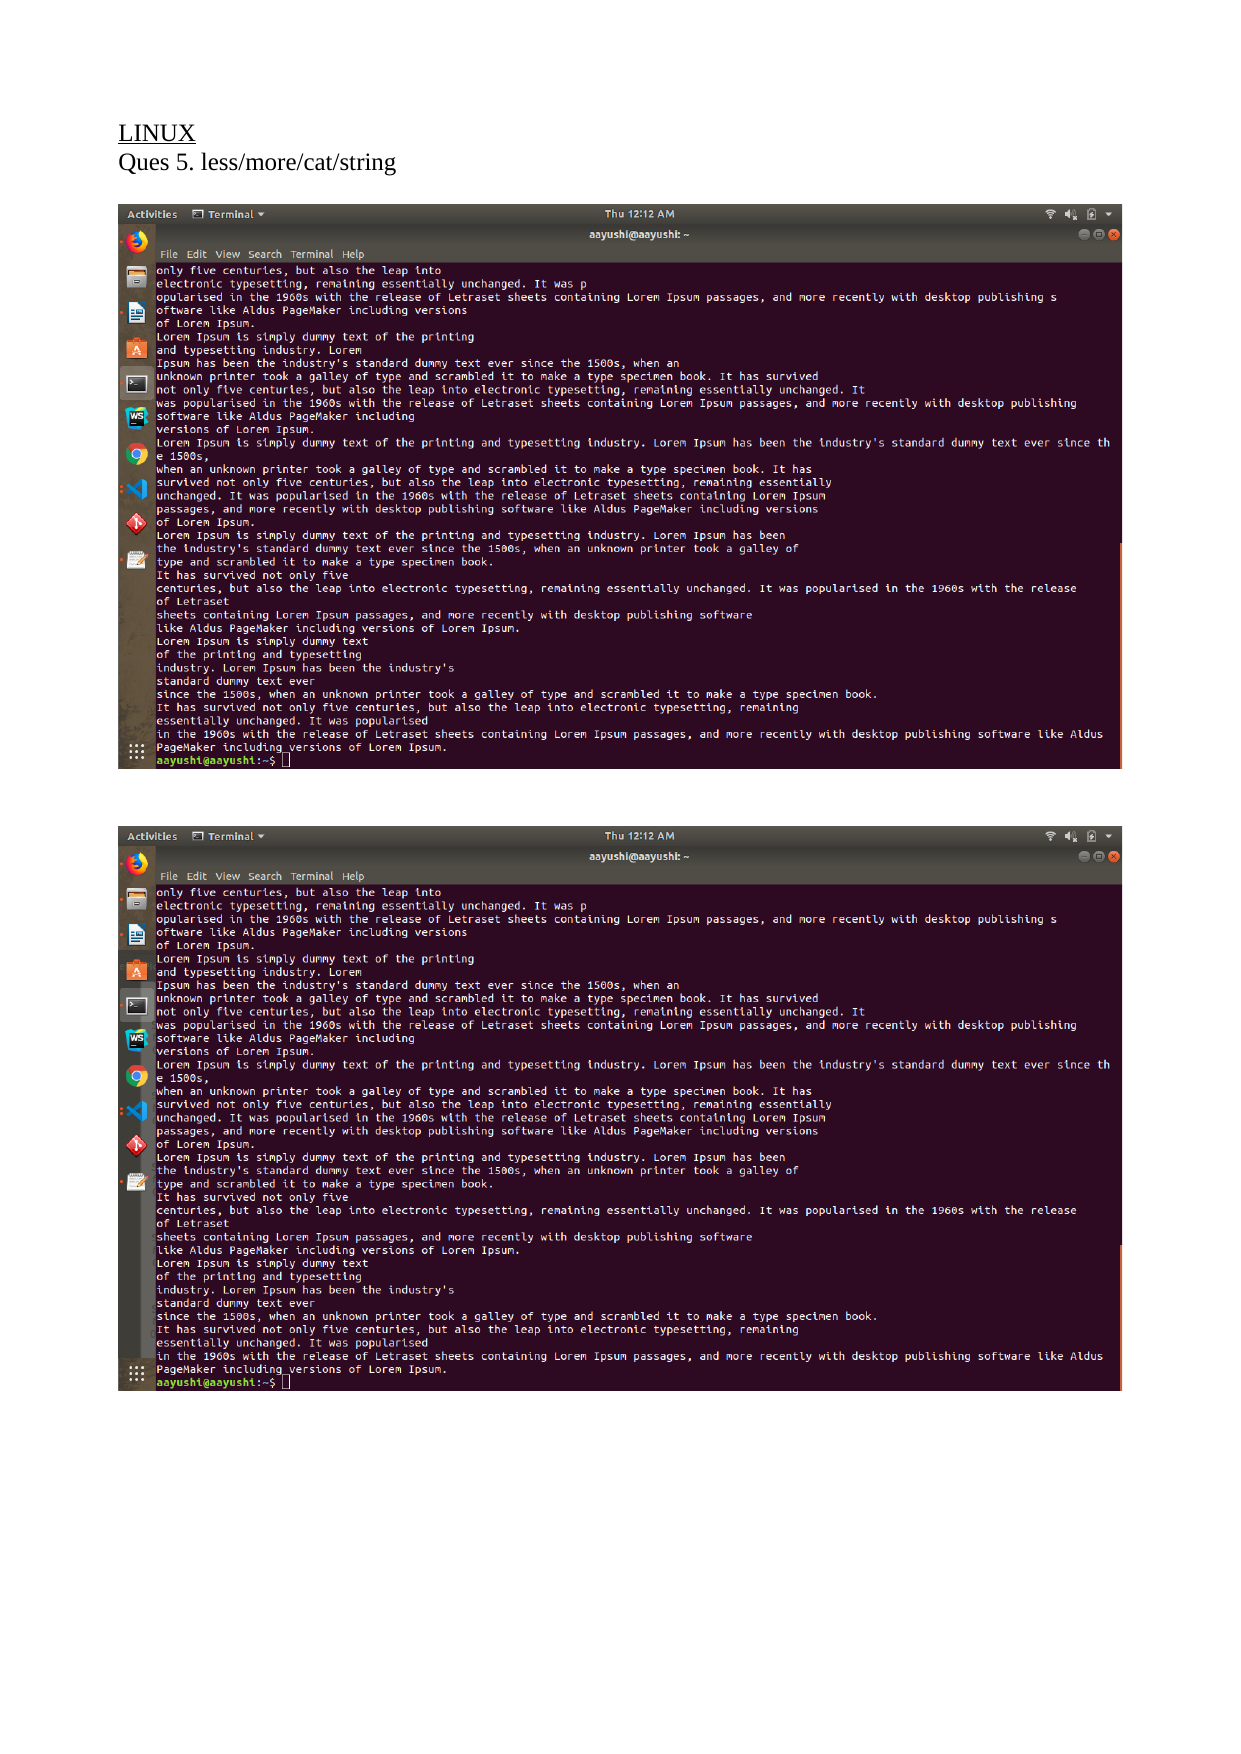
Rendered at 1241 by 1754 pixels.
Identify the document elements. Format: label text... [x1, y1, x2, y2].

text Ques 5. less/more/cat/string [118, 147, 1122, 176]
picture [118, 204, 1123, 769]
picture [118, 826, 1123, 1391]
text LINUX [118, 118, 1122, 147]
